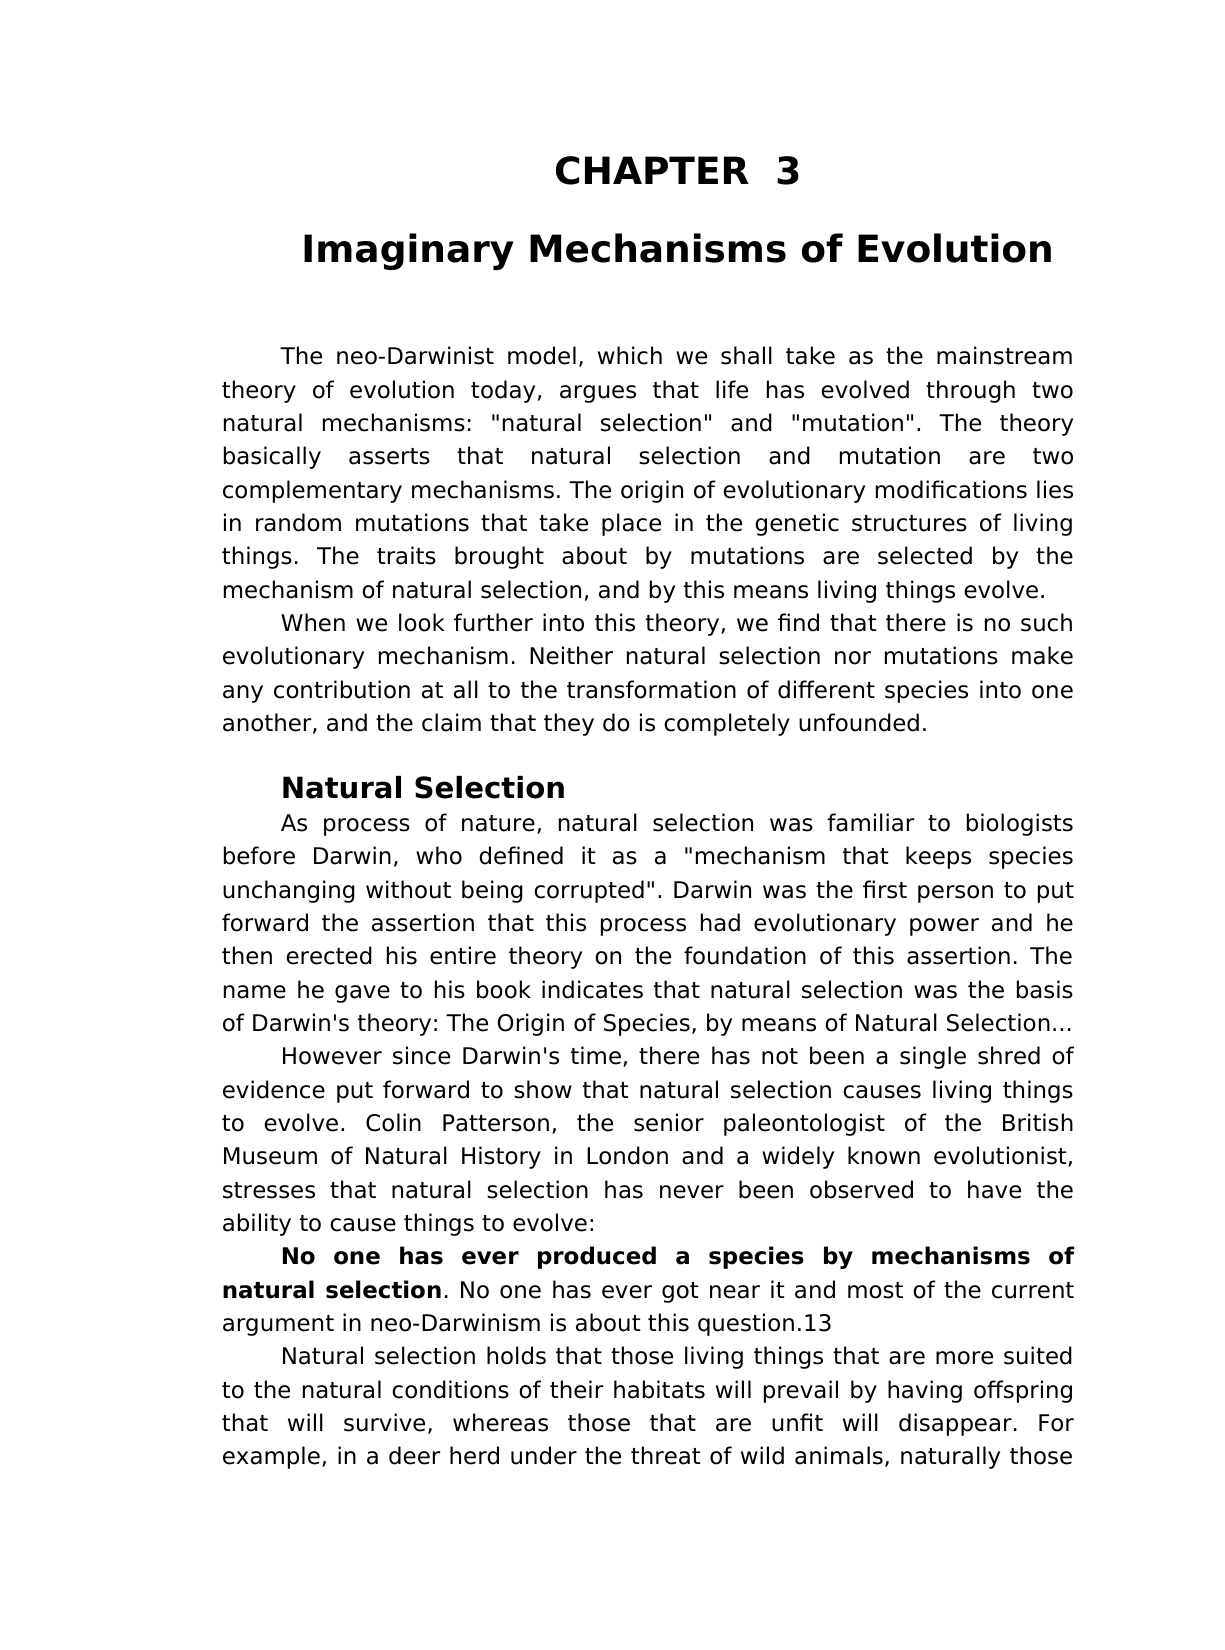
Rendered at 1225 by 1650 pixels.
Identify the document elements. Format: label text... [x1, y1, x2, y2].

text Natural selection holds that those living things that are more suited to the natural conditions of their habitats will prevail by having offspring that will survive, whereas those that are unfit will disappear. For example, in a deer herd under the threat of wild animals, naturally those [222, 1338, 1075, 1471]
text Natural Selection [222, 771, 1075, 805]
text As process of nature, natural selection was familiar to biologists before Darwin, who defined it as a "mechanism that keeps species unchanging without being corrupted". Darwin was the first person to put forward the assertion that this process had evolutionary power and he then erected his entire theory on the foundation of this assertion. The name he gave to his book indicates that natural selection was the basis of Darwin's theory: The Origin of Species, by means of Natural Selection... [222, 805, 1075, 1038]
text When we look further into this theory, we find that there is no such evolutionary mechanism. Neither natural selection nor mutations make any contribution at all to the transformation of different species into one another, and the claim that they do is completely unfounded. [222, 605, 1075, 738]
text No one has ever produced a species by mechanisms of natural selection. No one has ever got near it and most of the current argument in neo-Darwinism is about this question.13 [222, 1238, 1075, 1338]
text CHAPTER 3 [222, 150, 1075, 194]
text However since Darwin's time, there has not been a single shred of evidence put forward to show that natural selection causes living things to evolve. Colin Patterson, the senior paleontologist of the British Museum of Natural History in London and a widely known evolutionist, stresses that natural selection has never been observed to have the ability to cause things to evolve: [222, 1038, 1075, 1238]
text Imaginary Mechanisms of Evolution [222, 228, 1075, 271]
text The neo-Darwinist model, which we shall take as the mainstream theory of evolution today, argues that life has evolved through two natural mechanisms: "natural selection" and "mutation". The theory basically asserts that natural selection and mutation are two complementary mechanisms. The origin of evolutionary modifications lies in random mutations that take place in the genetic structures of living things. The traits brought about by mutations are selected by the mechanism of natural selection, and by this means living things evolve. [222, 338, 1075, 605]
